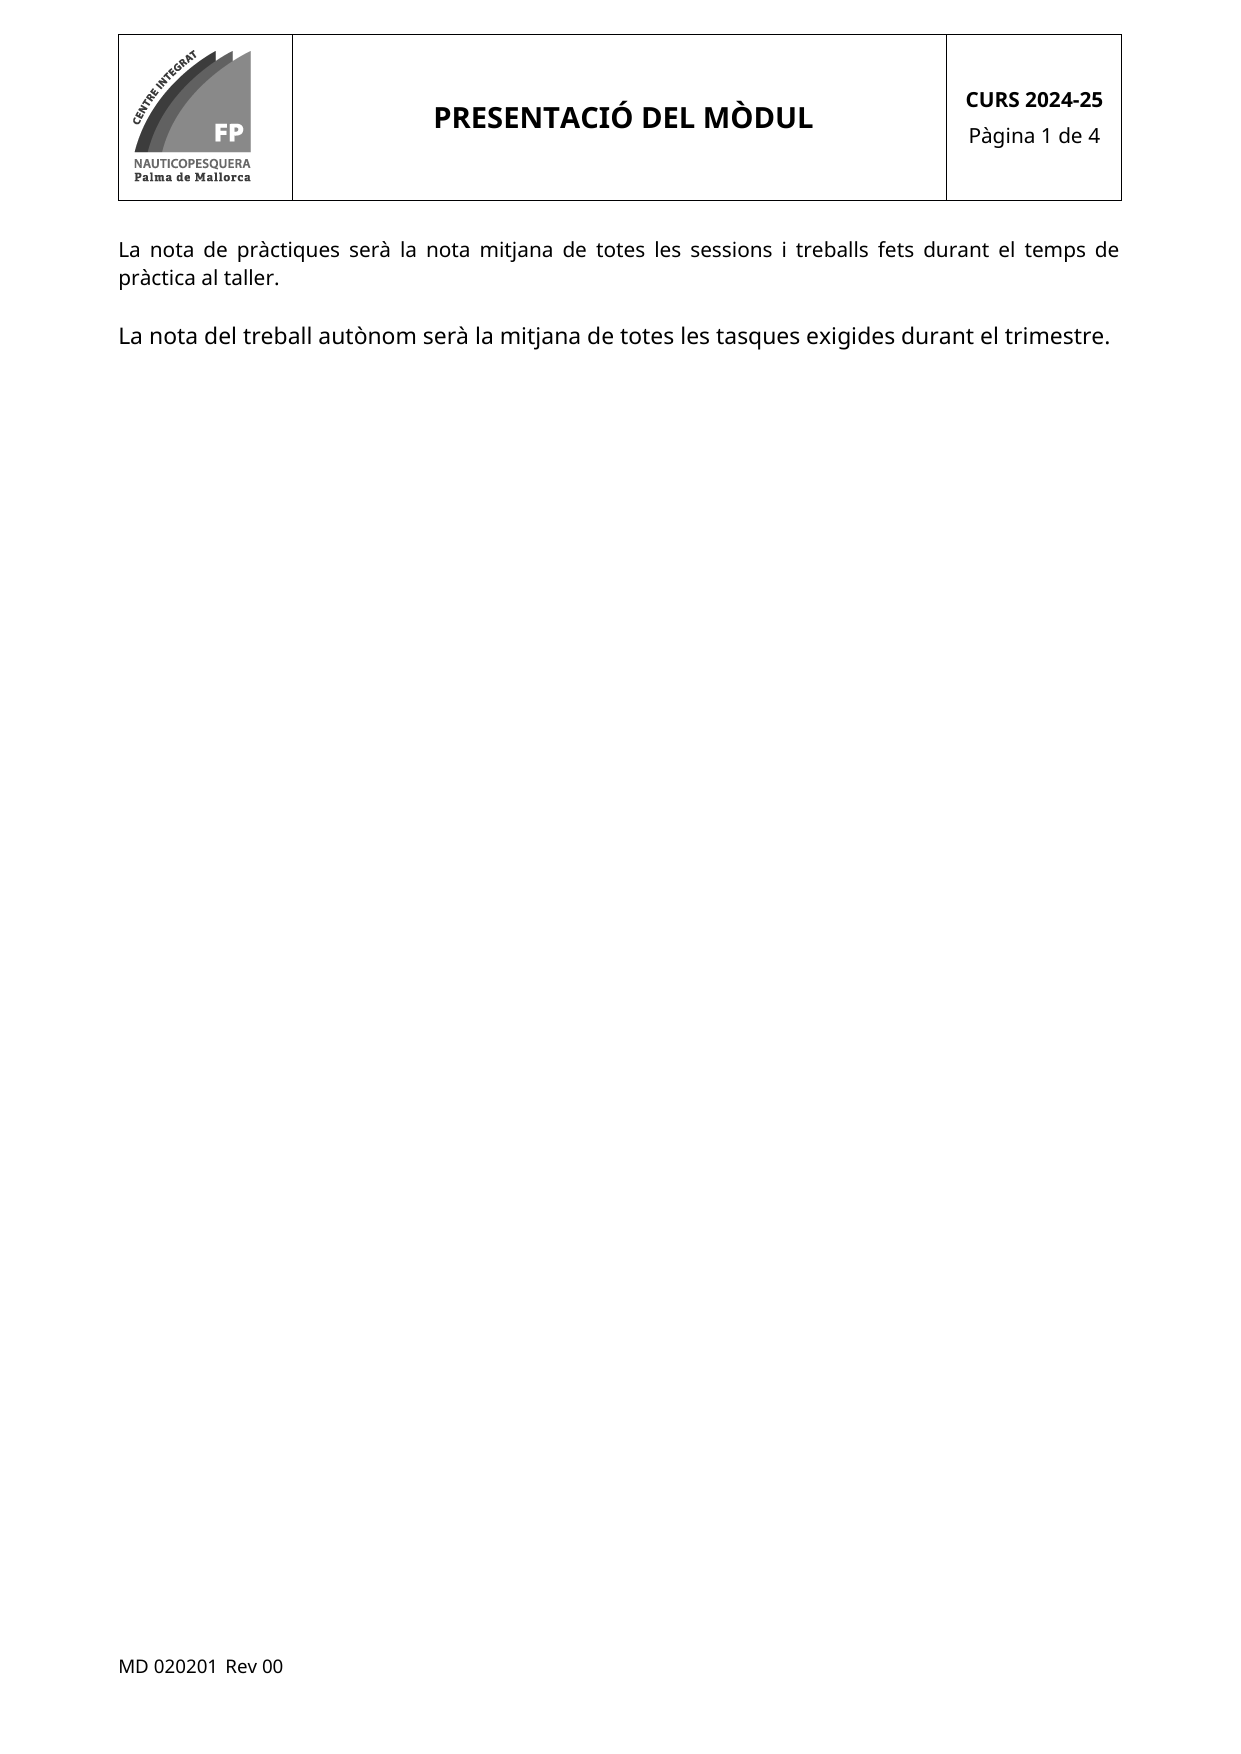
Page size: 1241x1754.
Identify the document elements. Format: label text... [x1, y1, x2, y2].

picture [127, 40, 256, 190]
text La nota del treball autònom serà la mitjana de totes les tasques exigides durant el trimestre. [118, 320, 1122, 351]
text La nota de pràctiques serà la nota mitjana de totes les sessions i treballs fets durant el temps de pràctica al taller. [118, 235, 1122, 292]
